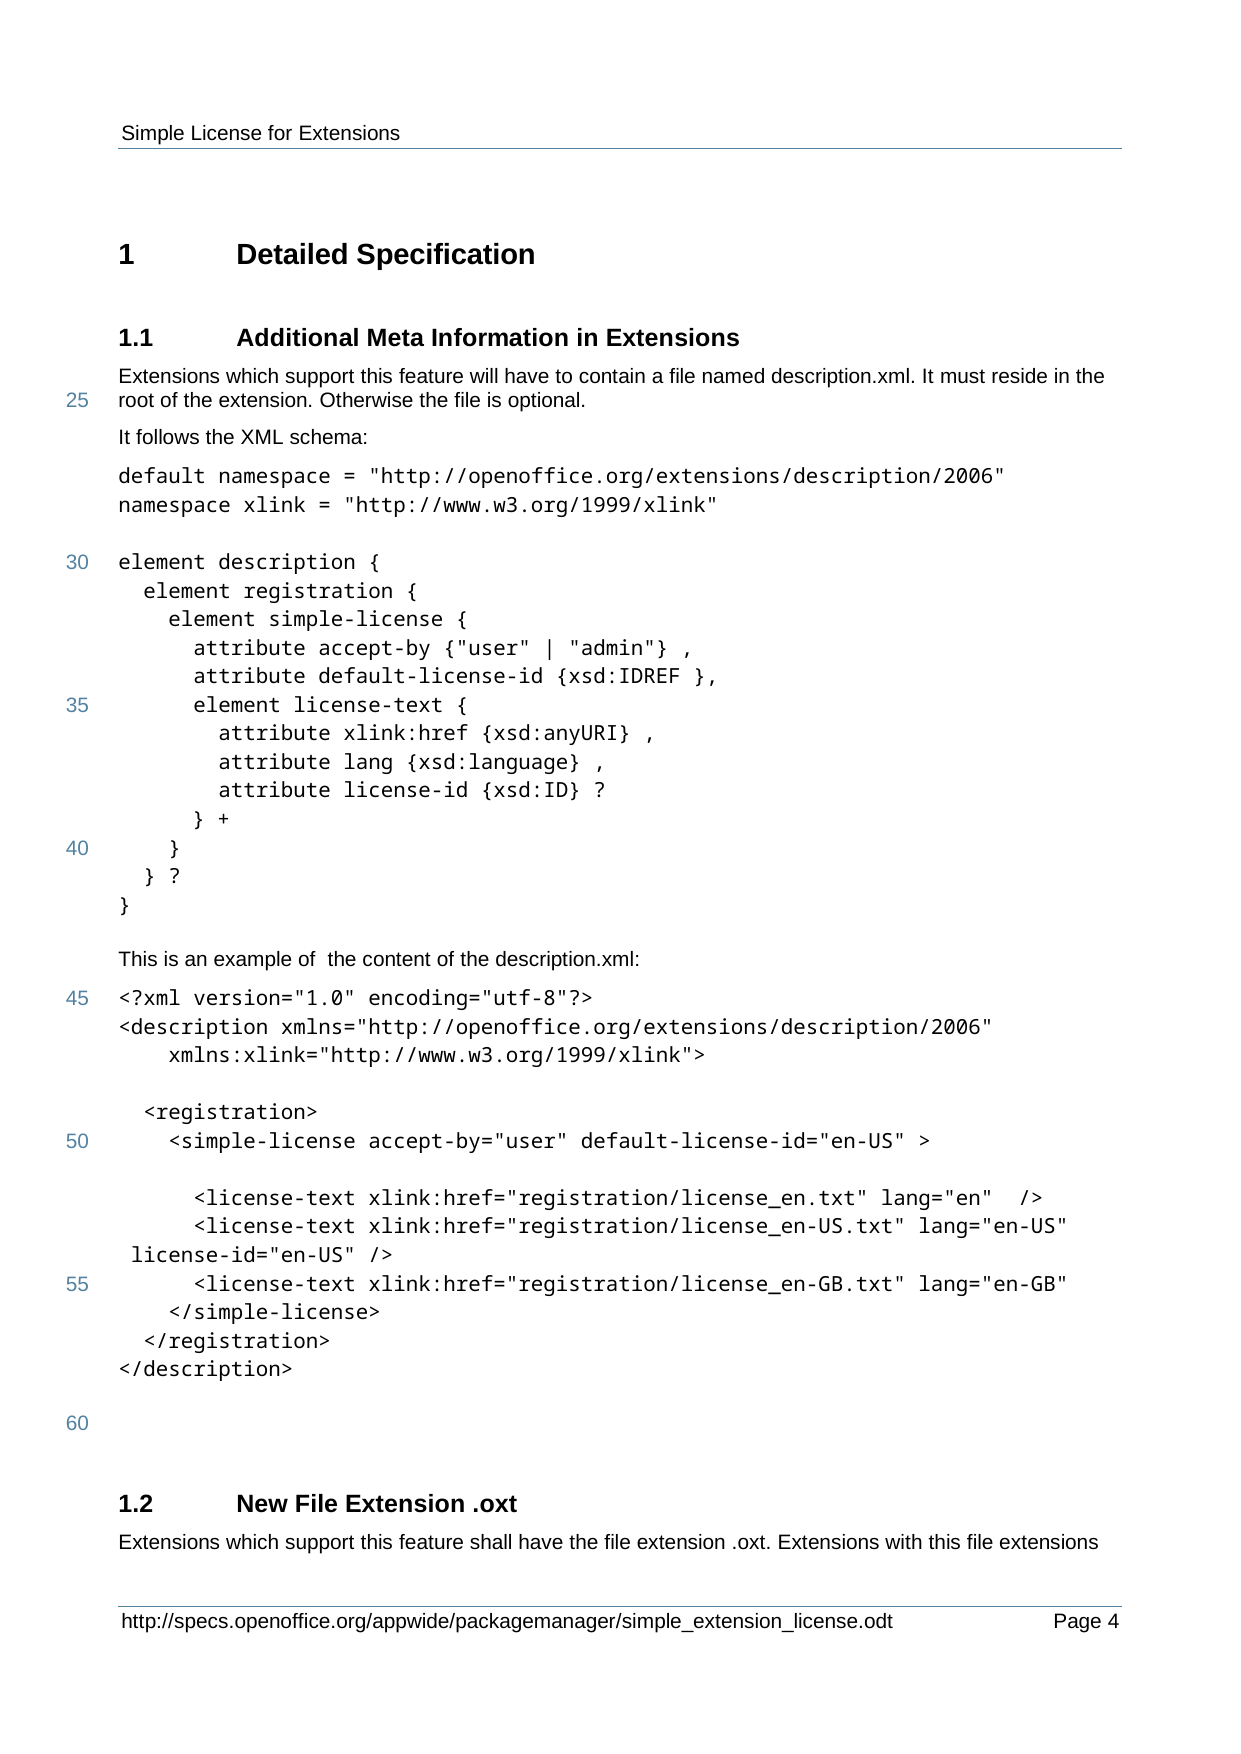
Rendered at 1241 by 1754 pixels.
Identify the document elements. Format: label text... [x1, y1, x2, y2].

text element license-text { [118, 690, 1122, 718]
text namespace xlink = "http://www.w3.org/1999/xlink" [118, 490, 1122, 518]
text </registration> [118, 1326, 1122, 1354]
text <description xmlns="http://openoffice.org/extensions/description/2006" [118, 1012, 1122, 1040]
text attribute xlink:href {xsd:anyURI} , [118, 718, 1122, 747]
text This is an example of the content of the description.xml: [118, 947, 1122, 971]
text <license-text xlink:href="registration/license_en-GB.txt" lang="en-GB" [118, 1268, 1122, 1297]
text license-id="en-US" /> [118, 1240, 1122, 1268]
text default namespace = "http://openoffice.org/extensions/description/2006" [118, 461, 1122, 490]
text element registration { [118, 576, 1122, 604]
text } [118, 889, 1122, 918]
text element description { [118, 547, 1122, 576]
text </description> [118, 1354, 1122, 1383]
text } [118, 832, 1122, 861]
text <simple-license accept-by="user" default-license-id="en-US" > [118, 1126, 1122, 1154]
text element simple-license { [118, 604, 1122, 633]
text Extensions which support this feature shall have the file extension .oxt. Extensions with this file extensions [118, 1530, 1122, 1554]
text xmlns:xlink="http://www.w3.org/1999/xlink"> [118, 1040, 1122, 1069]
text <?xml version="1.0" encoding="utf-8"?> [118, 983, 1122, 1012]
subtitle New File Extension .oxt [118, 1489, 1122, 1518]
text } + [118, 804, 1122, 832]
text <registration> [118, 1097, 1122, 1126]
text </simple-license> [118, 1297, 1122, 1326]
subtitle Additional Meta Information in Extensions [118, 323, 1122, 352]
text } ? [118, 861, 1122, 889]
text <license-text xlink:href="registration/license_en.txt" lang="en" /> [118, 1183, 1122, 1211]
text attribute default-license-id {xsd:IDREF }, [118, 661, 1122, 690]
text It follows the XML schema: [118, 425, 1122, 449]
text attribute lang {xsd:language} , [118, 747, 1122, 775]
text Extensions which support this feature will have to contain a file named description.xml. It must reside in the root of the extension. Otherwise the file is optional. [118, 364, 1122, 412]
text <license-text xlink:href="registration/license_en-US.txt" lang="en-US" [118, 1211, 1122, 1240]
subtitle Detailed Specification [118, 237, 1122, 270]
text attribute license-id {xsd:ID} ? [118, 775, 1122, 804]
text attribute accept-by {"user" | "admin"} , [118, 633, 1122, 661]
